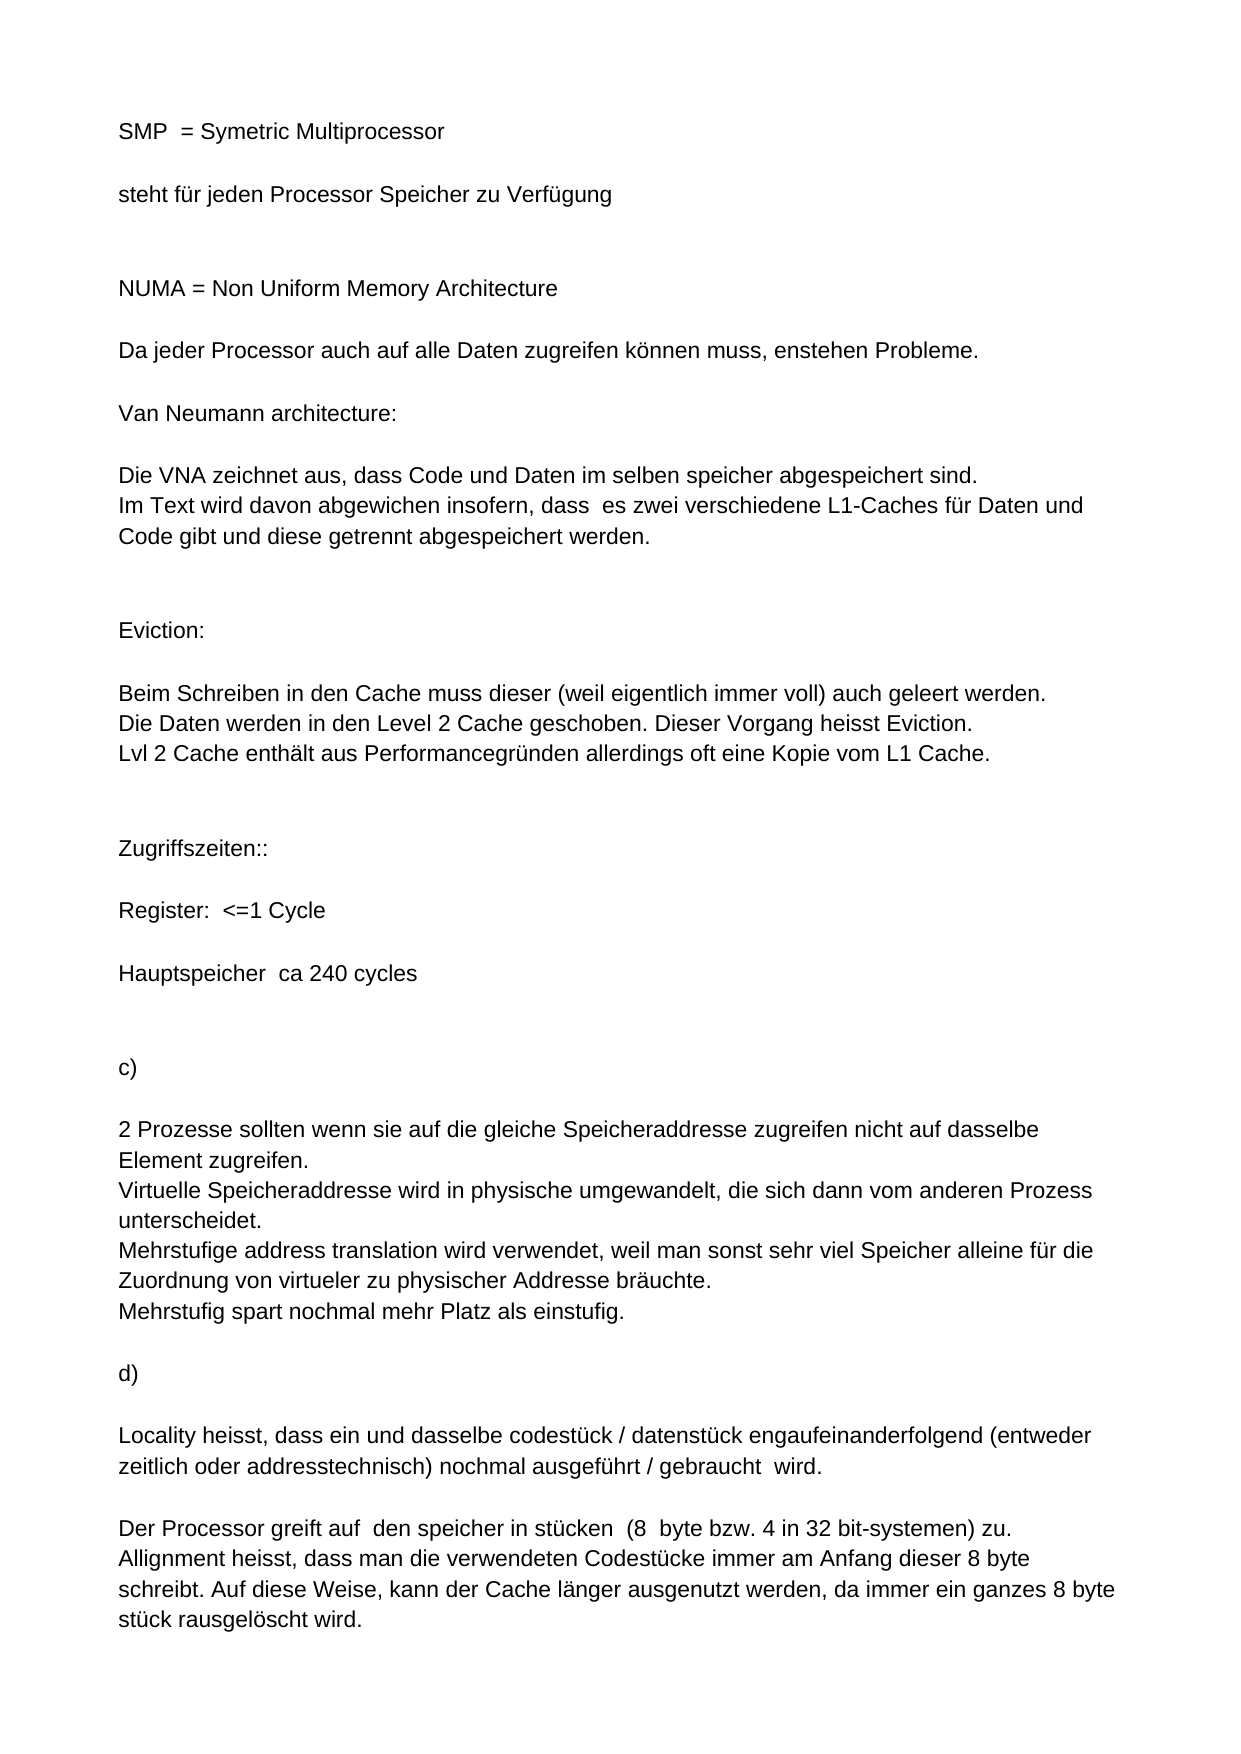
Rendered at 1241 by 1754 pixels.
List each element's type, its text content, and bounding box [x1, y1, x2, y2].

text Allignment heisst, dass man die verwendeten Codestücke immer am Anfang dieser 8 byte schreibt. Auf diese Weise, kann der Cache länger ausgenutzt werden, da immer ein ganzes 8 byte stück rausgelöscht wird. [118, 1545, 1122, 1632]
text Die VNA zeichnet aus, dass Code und Daten im selben speicher abgespeichert sind. [118, 462, 1122, 489]
text Da jeder Processor auch auf alle Daten zugreifen können muss, enstehen Probleme. [118, 337, 1122, 364]
text Beim Schreiben in den Cache muss dieser (weil eigentlich immer voll) auch geleert werden. [118, 680, 1122, 706]
text Der Processor greift auf den speicher in stücken (8 byte bzw. 4 in 32 bit-systemen) zu. [118, 1515, 1122, 1541]
text Mehrstufige address translation wird verwendet, weil man sonst sehr viel Speicher alleine für die Zuordnung von virtueler zu physischer Addresse bräuchte. [118, 1237, 1122, 1294]
text Hauptspeicher ca 240 cycles [118, 959, 1122, 986]
text Van Neumann architecture: [118, 400, 1122, 426]
text Zugriffszeiten:: [118, 835, 1122, 861]
text c) [118, 1054, 1122, 1080]
text Mehrstufig spart nochmal mehr Platz als einstufig. [118, 1298, 1122, 1324]
text NUMA = Non Uniform Memory Architecture [118, 275, 1122, 301]
text d) [118, 1360, 1122, 1386]
text Locality heisst, dass ein und dasselbe codestück / datenstück engaufeinanderfolgend (entweder zeitlich oder addresstechnisch) nochmal ausgeführt / gebraucht wird. [118, 1422, 1122, 1479]
text SMP = Symetric Multiprocessor [118, 118, 1122, 144]
text Lvl 2 Cache enthält aus Performancegründen allerdings oft eine Kopie vom L1 Cache. [118, 740, 1122, 766]
text Im Text wird davon abgewichen insofern, dass es zwei verschiedene L1-Caches für Daten und Code gibt und diese getrennt abgespeichert werden. [118, 492, 1122, 549]
text Die Daten werden in den Level 2 Cache geschoben. Dieser Vorgang heisst Eviction. [118, 710, 1122, 736]
text Virtuelle Speicheraddresse wird in physische umgewandelt, die sich dann vom anderen Prozess unterscheidet. [118, 1177, 1122, 1233]
text steht für jeden Processor Speicher zu Verfügung [118, 181, 1122, 207]
text 2 Prozesse sollten wenn sie auf die gleiche Speicheraddresse zugreifen nicht auf dasselbe Element zugreifen. [118, 1116, 1122, 1173]
text Eviction: [118, 617, 1122, 644]
text Register: <=1 Cycle [118, 897, 1122, 923]
